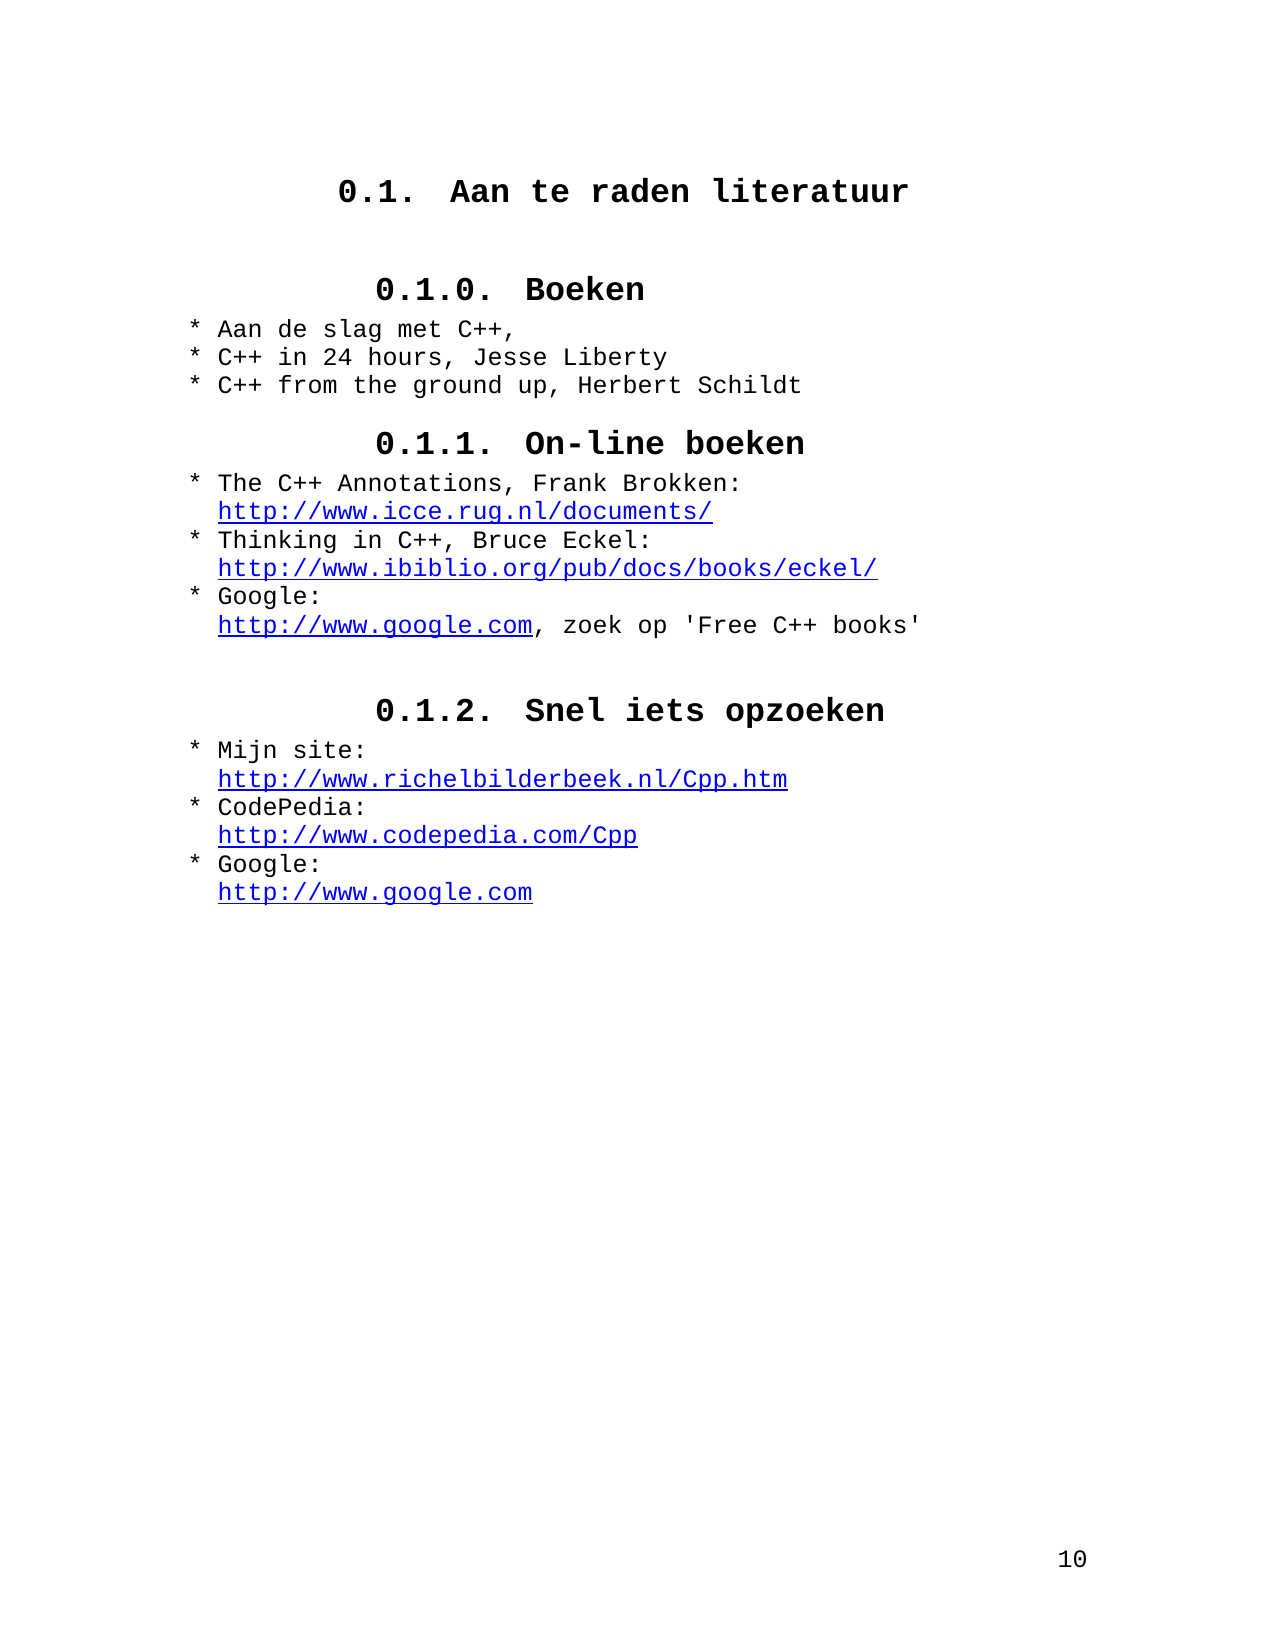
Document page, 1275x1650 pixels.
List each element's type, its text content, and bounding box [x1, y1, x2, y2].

text * CodePedia: [187, 794, 1087, 823]
text * C++ in 24 hours, Jesse Liberty [187, 345, 1087, 373]
subtitle Aan te raden literatuur [337, 175, 1087, 213]
text http://www.richelbilderbeek.nl/Cpp.htm [187, 766, 1087, 794]
text * Mijn site: [187, 738, 1087, 766]
subtitle Boeken [375, 272, 1087, 310]
text * The C++ Annotations, Frank Brokken: [187, 471, 1087, 499]
text * Google: [187, 584, 1087, 612]
subtitle Snel iets opzoeken [375, 694, 1087, 732]
subtitle On-line boeken [375, 426, 1087, 464]
text http://www.ibiblio.org/pub/docs/books/eckel/ [187, 556, 1087, 584]
text * Google: [187, 851, 1087, 879]
text * Thinking in C++, Bruce Eckel: [187, 527, 1087, 556]
text http://www.google.com [187, 879, 1087, 908]
text * Aan de slag met C++, [187, 316, 1087, 345]
text http://www.google.com, zoek op 'Free C++ books' [187, 612, 1087, 641]
text * C++ from the ground up, Herbert Schildt [187, 373, 1087, 401]
text http://www.icce.rug.nl/documents/ [187, 499, 1087, 527]
text http://www.codepedia.com/Cpp [187, 823, 1087, 851]
